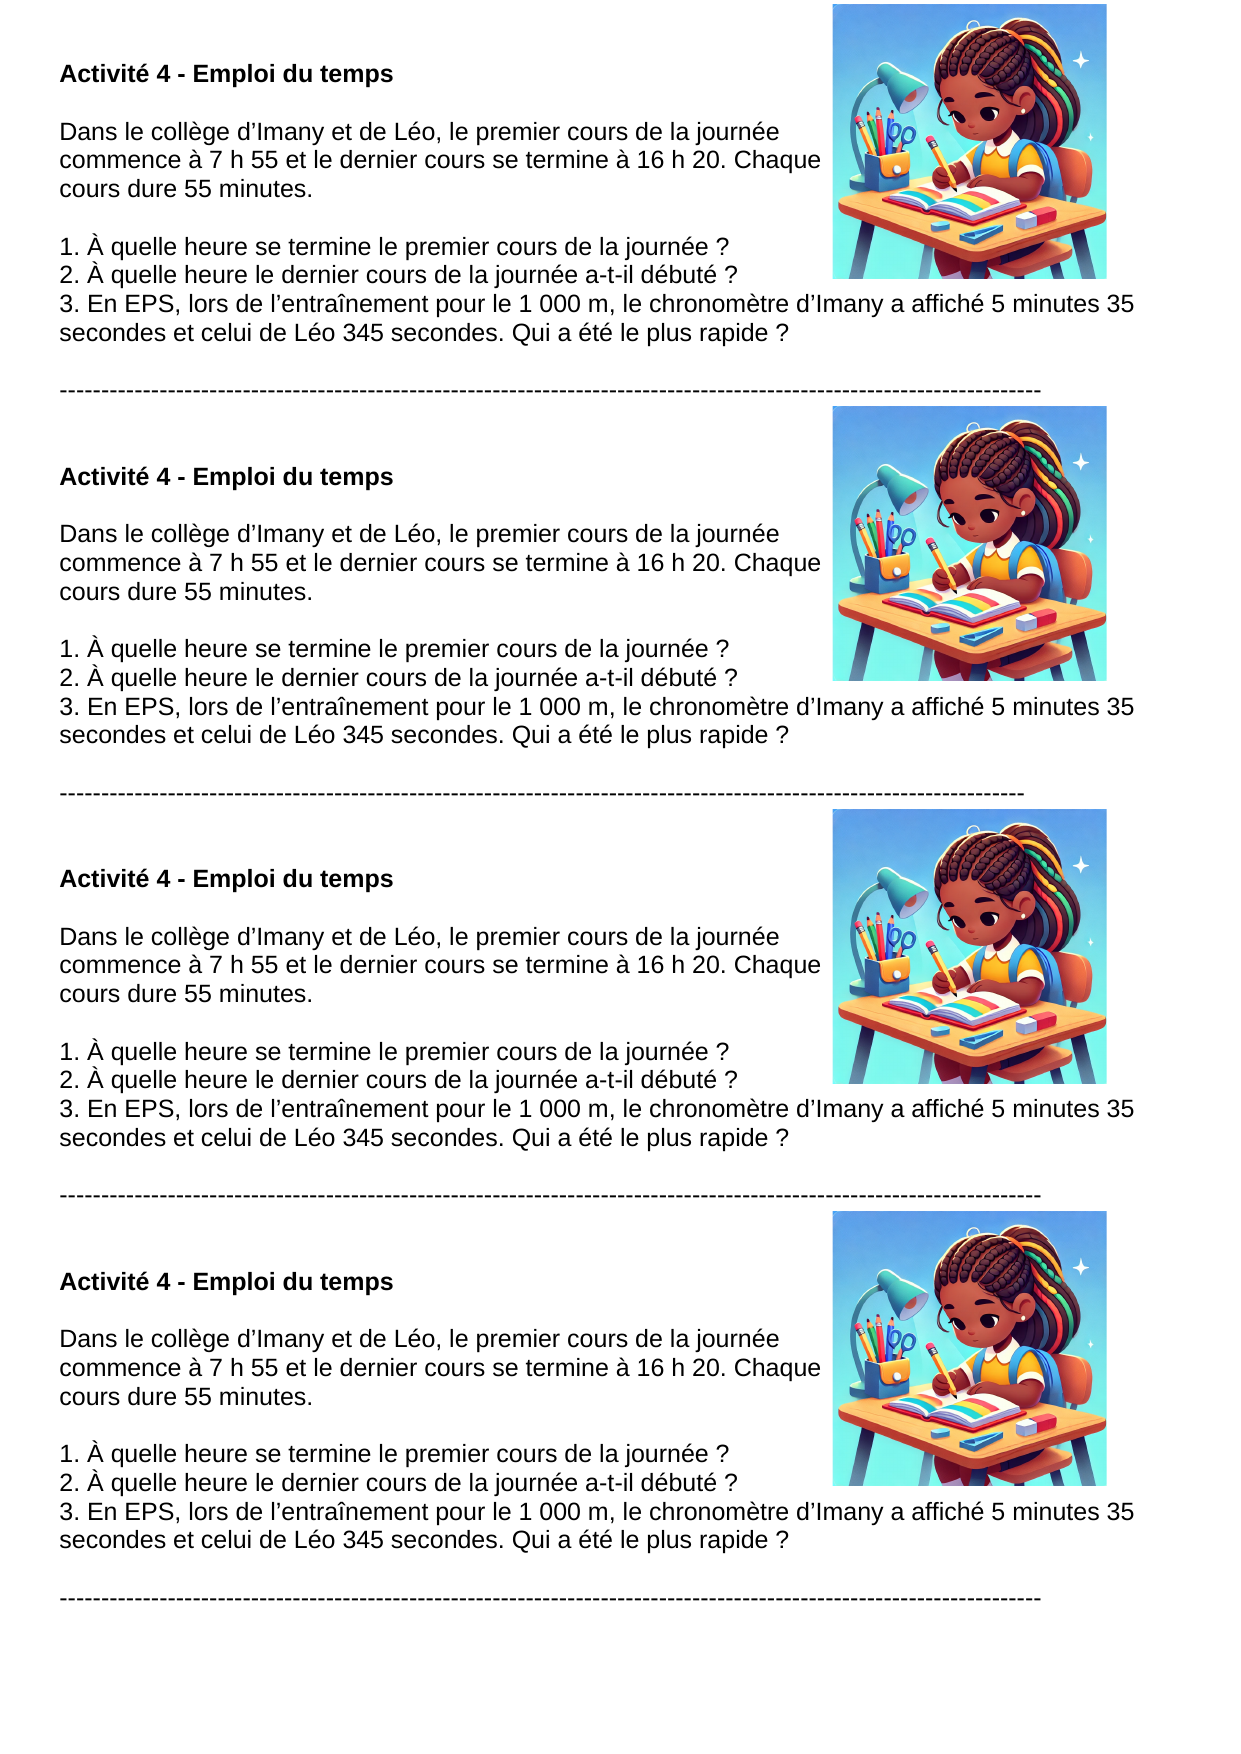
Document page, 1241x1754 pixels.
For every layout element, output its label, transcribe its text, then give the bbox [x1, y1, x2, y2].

text Activité 4 - Emploi du temps Dans le collège d’Imany et de Léo, le premier cours de la journée commence à 7 h 55 et le dernier cours se termine à 16 h 20. Chaque cours dure 55 minutes. 1. À quelle heure se termine le premier cours de la journée ? 2. À quelle heure le dernier cours de la journée a-t-il débuté ? 3. En EPS, lors de l’entraînement pour le 1 000 m, le chronomètre d’Imany a affiché 5 minutes 35 secondes et celui de Léo 345 secondes. Qui a été le plus rapide ? [59, 1267, 1181, 1554]
picture [832, 4, 1107, 279]
picture [832, 809, 1107, 1084]
text -------------------------------------------------------------------------------------------------------------------- [59, 778, 1181, 807]
text Activité 4 - Emploi du temps Dans le collège d’Imany et de Léo, le premier cours de la journée commence à 7 h 55 et le dernier cours se termine à 16 h 20. Chaque cours dure 55 minutes. 1. À quelle heure se termine le premier cours de la journée ? 2. À quelle heure le dernier cours de la journée a-t-il débuté ? 3. En EPS, lors de l’entraînement pour le 1 000 m, le chronomètre d’Imany a affiché 5 minutes 35 secondes et celui de Léo 345 secondes. Qui a été le plus rapide ? [59, 462, 1181, 749]
text ---------------------------------------------------------------------------------------------------------------------- [59, 1180, 1181, 1209]
text ---------------------------------------------------------------------------------------------------------------------- [59, 1583, 1181, 1612]
picture [832, 406, 1107, 681]
text Activité 4 - Emploi du temps Dans le collège d’Imany et de Léo, le premier cours de la journée commence à 7 h 55 et le dernier cours se termine à 16 h 20. Chaque cours dure 55 minutes. 1. À quelle heure se termine le premier cours de la journée ? 2. À quelle heure le dernier cours de la journée a-t-il débuté ? 3. En EPS, lors de l’entraînement pour le 1 000 m, le chronomètre d’Imany a affiché 5 minutes 35 secondes et celui de Léo 345 secondes. Qui a été le plus rapide ? [59, 59, 1181, 347]
text Activité 4 - Emploi du temps Dans le collège d’Imany et de Léo, le premier cours de la journée commence à 7 h 55 et le dernier cours se termine à 16 h 20. Chaque cours dure 55 minutes. 1. À quelle heure se termine le premier cours de la journée ? 2. À quelle heure le dernier cours de la journée a-t-il débuté ? 3. En EPS, lors de l’entraînement pour le 1 000 m, le chronomètre d’Imany a affiché 5 minutes 35 secondes et celui de Léo 345 secondes. Qui a été le plus rapide ? [59, 864, 1181, 1152]
picture [832, 1211, 1107, 1486]
text ---------------------------------------------------------------------------------------------------------------------- [59, 375, 1181, 404]
